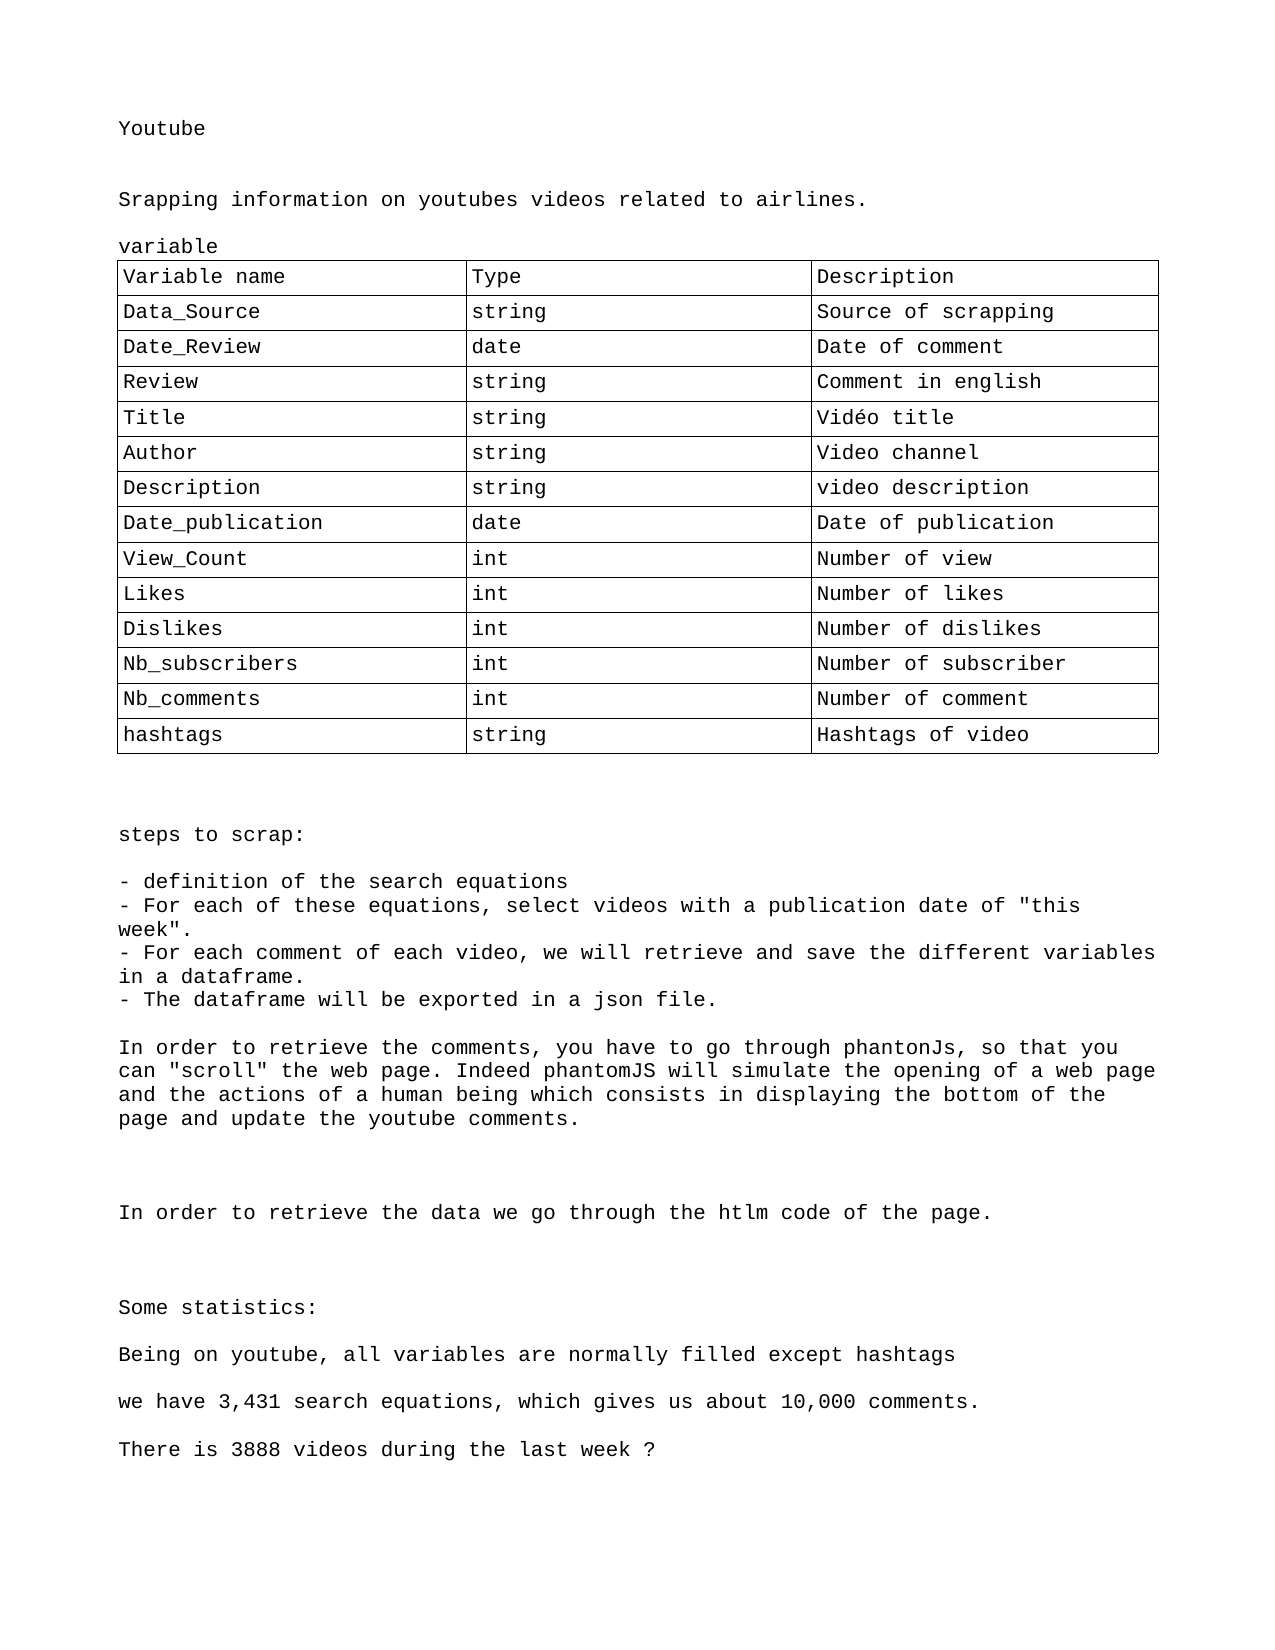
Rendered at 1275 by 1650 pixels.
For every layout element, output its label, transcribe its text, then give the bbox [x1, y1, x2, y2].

table_cell Comment in english [812, 367, 1158, 401]
table_cell int [467, 578, 811, 612]
table_cell Source of scrapping [812, 296, 1158, 330]
text Some statistics: [118, 1297, 1157, 1321]
table_cell int [467, 543, 811, 577]
table_cell Number of subscriber [812, 648, 1158, 682]
table_cell video description [812, 472, 1158, 506]
table_cell string [467, 402, 811, 436]
table_cell date [467, 331, 811, 366]
text In order to retrieve the comments, you have to go through phantonJs, so that you can "scroll" the web page. Indeed phantomJS will simulate the opening of a web page and the actions of a human being which consists in displaying the bottom of the page and update the youtube comments. [118, 1037, 1157, 1131]
table_cell Date_publication [118, 507, 466, 542]
table_cell string [467, 719, 811, 753]
table_header Variable name [118, 261, 466, 295]
table_cell Number of comment [812, 684, 1158, 718]
table_cell Description [118, 472, 466, 506]
table_cell Date of publication [812, 507, 1158, 542]
table_cell string [467, 437, 811, 471]
text Being on youtube, all variables are normally filled except hashtags [118, 1344, 1157, 1368]
text - For each comment of each video, we will retrieve and save the different variables in a dataframe. [118, 942, 1157, 989]
table_cell Video channel [812, 437, 1158, 471]
text - definition of the search equations [118, 871, 1157, 895]
text There is 3888 videos during the last week ? [118, 1439, 1157, 1462]
text - For each of these equations, select videos with a publication date of "this week". [118, 895, 1157, 942]
table_cell Number of dislikes [812, 613, 1158, 647]
table_cell Data_Source [118, 296, 466, 330]
table_cell Title [118, 402, 466, 436]
table_cell string [467, 367, 811, 401]
table_cell View_Count [118, 543, 466, 577]
table_cell Hashtags of video [812, 719, 1158, 753]
table_cell Author [118, 437, 466, 471]
text we have 3,431 search equations, which gives us about 10,000 comments. [118, 1391, 1157, 1415]
table_header Description [812, 261, 1158, 295]
table_cell hashtags [118, 719, 466, 753]
table_cell Dislikes [118, 613, 466, 647]
text - The dataframe will be exported in a json file. [118, 989, 1157, 1013]
table_cell Nb_subscribers [118, 648, 466, 682]
table_cell int [467, 648, 811, 682]
table_cell Date_Review [118, 331, 466, 366]
table_cell Review [118, 367, 466, 401]
table_cell Nb_comments [118, 684, 466, 718]
table_header Type [467, 261, 811, 295]
table_cell Likes [118, 578, 466, 612]
text Srapping information on youtubes videos related to airlines. [118, 189, 1157, 213]
table_cell date [467, 507, 811, 542]
table_cell string [467, 296, 811, 330]
table_cell Vidéo title [812, 402, 1158, 436]
table_cell int [467, 613, 811, 647]
table_cell Number of likes [812, 578, 1158, 612]
table_cell Date of comment [812, 331, 1158, 366]
text steps to scrap: [118, 824, 1157, 848]
text In order to retrieve the data we go through the htlm code of the page. [118, 1202, 1157, 1226]
table_cell int [467, 684, 811, 718]
text variable [118, 236, 1157, 260]
table_cell Number of view [812, 543, 1158, 577]
text Youtube [118, 118, 1157, 142]
table_cell string [467, 472, 811, 506]
